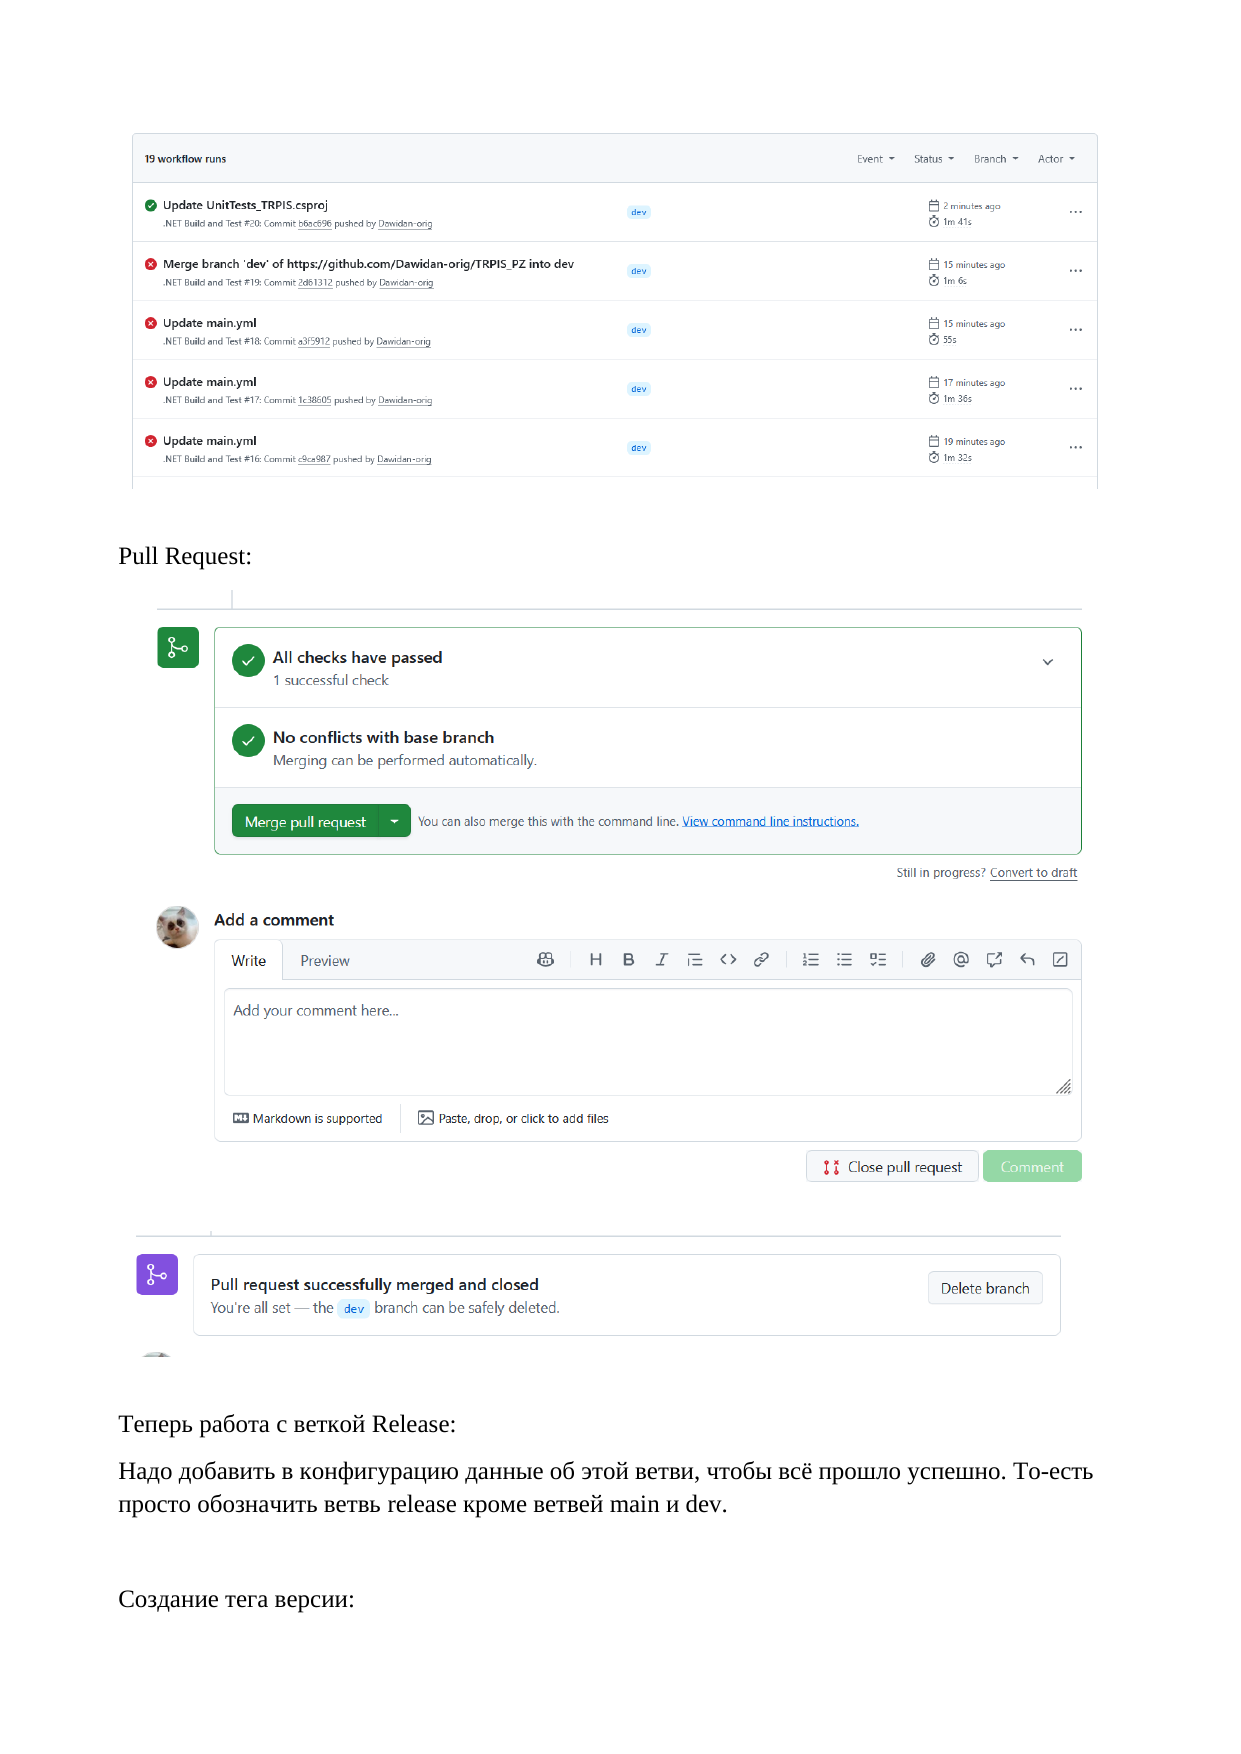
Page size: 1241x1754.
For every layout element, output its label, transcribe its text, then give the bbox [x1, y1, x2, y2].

text Создание тега версии: [118, 1584, 1122, 1613]
text Теперь работа с веткой Release: [118, 1409, 1122, 1437]
text Надо добавить в конфигурацию данные об этой ветви, чтобы всё прошло успешно. То-есть просто обозначить ветвь release кроме ветвей main и dev. [118, 1456, 1122, 1518]
text Pull Request: [118, 541, 1122, 1219]
picture [115, 590, 1120, 1190]
picture [118, 1231, 1123, 1357]
picture [118, 125, 1123, 489]
